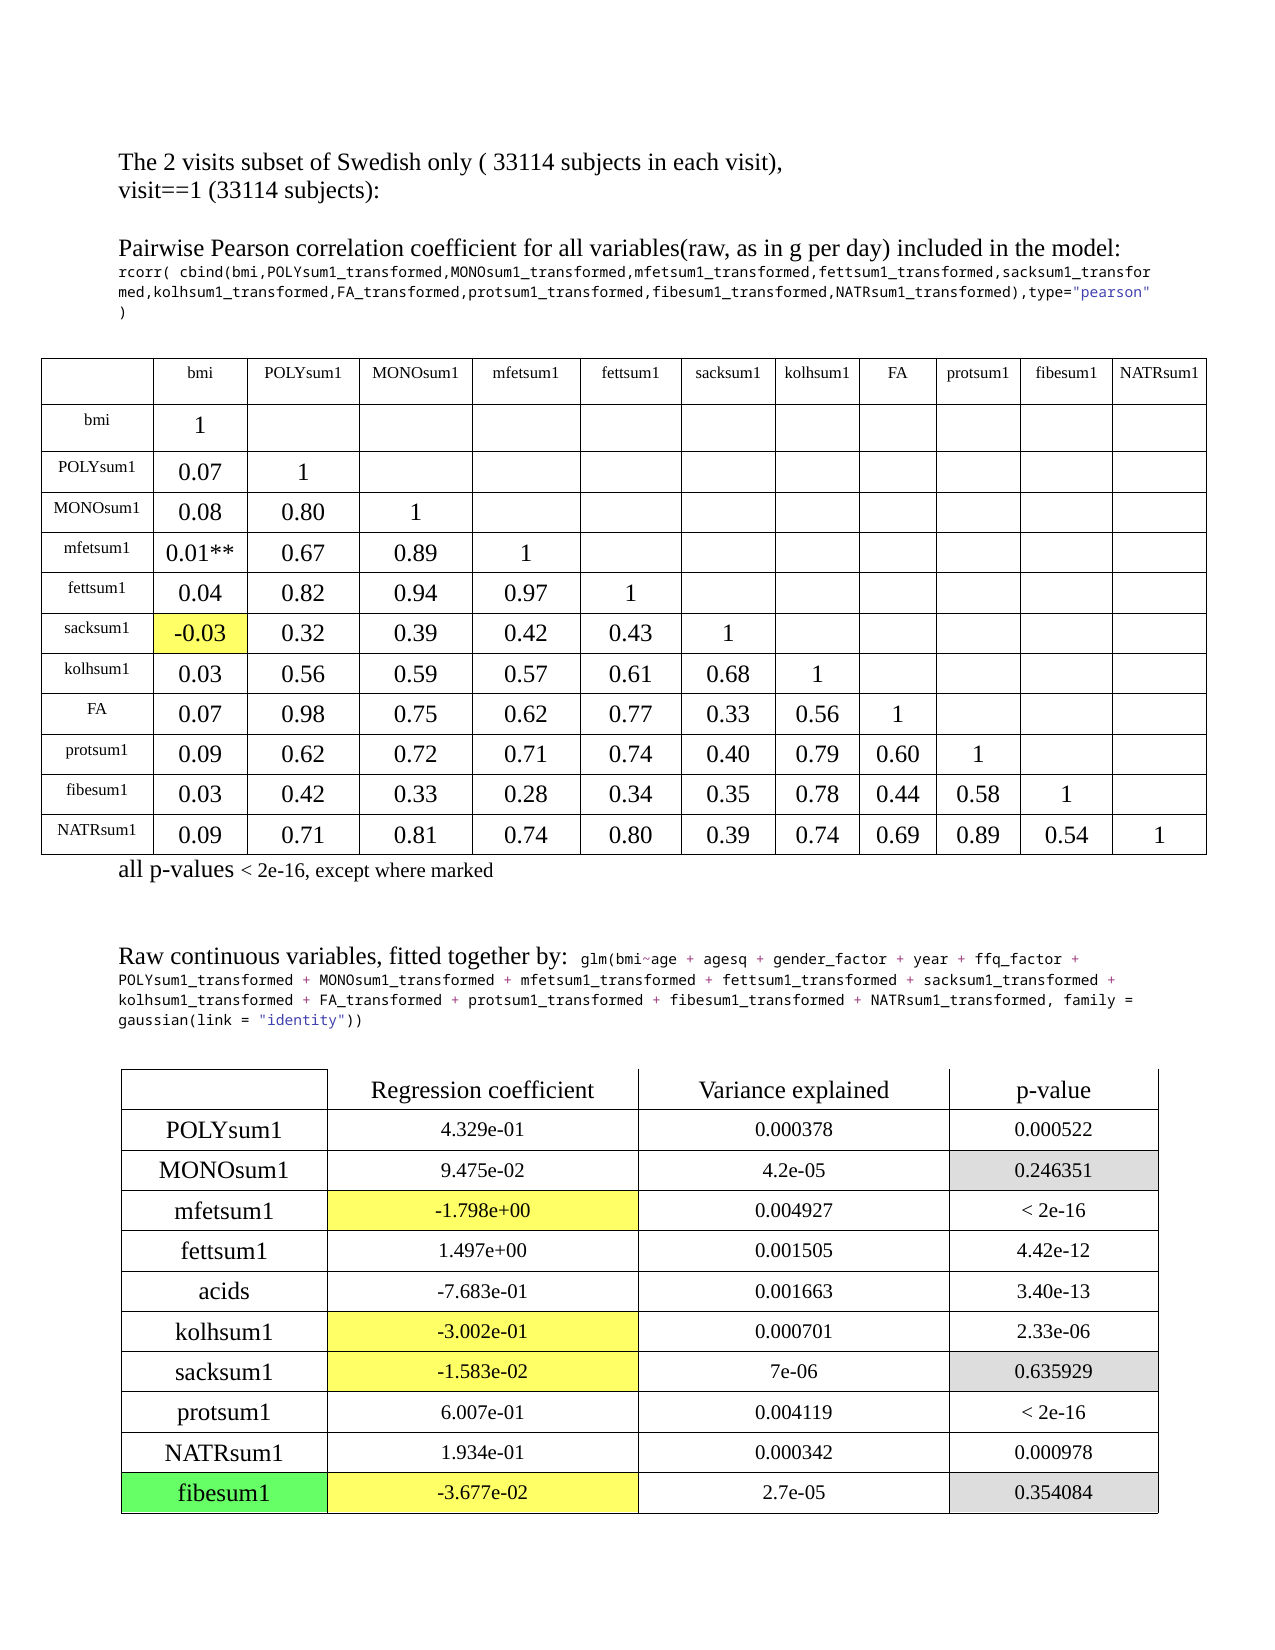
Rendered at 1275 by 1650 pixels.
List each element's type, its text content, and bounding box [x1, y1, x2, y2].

text Pairwise Pearson correlation coefficient for all variables(raw, as in g per day) included in the model: [118, 233, 1157, 262]
table_header NATRsum1 [1113, 359, 1206, 404]
table_cell 1 [360, 493, 472, 532]
table_cell [473, 452, 580, 492]
table_header [42, 359, 153, 404]
table_cell -7.683e-01 [328, 1272, 638, 1311]
table_cell [1021, 654, 1112, 693]
table_cell POLYsum1 [42, 452, 153, 492]
table_cell [937, 405, 1020, 451]
table_cell [860, 452, 936, 492]
table_header p-value [950, 1069, 1158, 1109]
table_cell 9.475e-02 [328, 1151, 638, 1190]
table_cell 0.98 [248, 694, 359, 733]
table_cell 0.07 [154, 694, 247, 733]
table_cell acids [122, 1272, 327, 1311]
table_cell 0.69 [860, 815, 936, 854]
table_cell 0.09 [154, 735, 247, 774]
table_cell [682, 533, 775, 572]
table_cell [937, 694, 1020, 733]
table_cell 0.03 [154, 654, 247, 693]
table_cell 0.62 [248, 735, 359, 774]
table_cell [1113, 573, 1206, 612]
table_cell 1 [682, 614, 775, 653]
table_cell 0.59 [360, 654, 472, 693]
table_cell 0.71 [248, 815, 359, 854]
table_cell -1.798e+00 [328, 1191, 638, 1230]
table_cell 0.000378 [639, 1110, 949, 1149]
table_header Variance explained [639, 1069, 949, 1109]
table_cell < 2e-16 [950, 1392, 1158, 1432]
table_cell [682, 493, 775, 532]
table_cell 2.7e-05 [639, 1473, 949, 1512]
table_cell fibesum1 [122, 1473, 327, 1512]
table_cell 0.000342 [639, 1433, 949, 1472]
table_cell 0.61 [581, 654, 681, 693]
table_cell [581, 493, 681, 532]
table_cell [860, 573, 936, 612]
table_cell [682, 573, 775, 612]
table_cell mfetsum1 [42, 533, 153, 572]
table_cell 0.89 [360, 533, 472, 572]
table_cell [860, 533, 936, 572]
table_cell [473, 405, 580, 451]
table_cell 0.635929 [950, 1352, 1158, 1391]
table_cell bmi [42, 405, 153, 451]
table_cell fibesum1 [42, 775, 153, 814]
table_cell 0.67 [248, 533, 359, 572]
table_cell 0.07 [154, 452, 247, 492]
table_cell [1021, 405, 1112, 451]
table_cell [1113, 735, 1206, 774]
table_cell 0.78 [776, 775, 859, 814]
table_cell 0.80 [248, 493, 359, 532]
table_cell fettsum1 [42, 573, 153, 612]
table_cell [581, 405, 681, 451]
table_cell < 2e-16 [950, 1191, 1158, 1230]
table_cell 4.2e-05 [639, 1151, 949, 1190]
table_cell 1 [248, 452, 359, 492]
table_cell [473, 493, 580, 532]
text rcorr( cbind(bmi,POLYsum1_transformed,MONOsum1_transformed,mfetsum1_transformed,fettsum1_transformed,sacksum1_transformed,kolhsum1_transformed,FA_transformed,protsum1_transformed,fibesum1_transformed,NATRsum1_transformed),type="pearson") [118, 262, 1157, 322]
table_header FA [860, 359, 936, 404]
table_cell 1 [860, 694, 936, 733]
table_cell 0.354084 [950, 1473, 1158, 1512]
table_cell 0.44 [860, 775, 936, 814]
table_header protsum1 [937, 359, 1020, 404]
table_cell 1 [776, 654, 859, 693]
table_cell 0.42 [473, 614, 580, 653]
table_cell 0.56 [776, 694, 859, 733]
table_cell 1 [1113, 815, 1206, 854]
table_cell 0.72 [360, 735, 472, 774]
table_cell 0.39 [360, 614, 472, 653]
table_header fettsum1 [581, 359, 681, 404]
table_header mfetsum1 [473, 359, 580, 404]
table_cell 0.35 [682, 775, 775, 814]
table_cell 0.000701 [639, 1312, 949, 1351]
table_cell POLYsum1 [122, 1110, 327, 1149]
table_cell [1021, 735, 1112, 774]
table_cell MONOsum1 [42, 493, 153, 532]
text The 2 visits subset of Swedish only ( 33114 subjects in each visit), [118, 147, 1157, 176]
table_cell [1113, 533, 1206, 572]
table_cell [581, 452, 681, 492]
table_cell 1.934e-01 [328, 1433, 638, 1472]
table_cell [860, 614, 936, 653]
table_cell [776, 573, 859, 612]
table_cell [937, 493, 1020, 532]
table_cell [1113, 654, 1206, 693]
table_cell [1021, 452, 1112, 492]
table_cell [860, 493, 936, 532]
table_cell 0.71 [473, 735, 580, 774]
table_cell protsum1 [42, 735, 153, 774]
text Raw continuous variables, fitted together by: glm(bmi~age + agesq + gender_factor + year + ffq_factor + POLYsum1_transformed + MONOsum1_transformed + mfetsum1_transformed + fettsum1_transformed + sacksum1_transformed + kolhsum1_transformed + FA_transformed + protsum1_transformed + fibesum1_transformed + NATRsum1_transformed, family = gaussian(link = "identity")) [118, 941, 1157, 1029]
table_cell [937, 654, 1020, 693]
table_cell 0.42 [248, 775, 359, 814]
table_cell 0.79 [776, 735, 859, 774]
table_cell kolhsum1 [122, 1312, 327, 1351]
table_cell [776, 493, 859, 532]
table_cell [937, 533, 1020, 572]
table_cell 0.001505 [639, 1231, 949, 1271]
table_cell 1 [581, 573, 681, 612]
table_cell 0.60 [860, 735, 936, 774]
table_cell [1021, 694, 1112, 733]
table_cell sacksum1 [42, 614, 153, 653]
table_cell mfetsum1 [122, 1191, 327, 1230]
table_cell [360, 452, 472, 492]
table_cell [937, 614, 1020, 653]
table_cell 0.09 [154, 815, 247, 854]
table_cell 0.58 [937, 775, 1020, 814]
table_cell [1021, 573, 1112, 612]
table_cell FA [42, 694, 153, 733]
table_cell [860, 654, 936, 693]
table_cell 0.74 [776, 815, 859, 854]
table_cell [248, 405, 359, 451]
table_cell [1021, 533, 1112, 572]
table_cell 0.77 [581, 694, 681, 733]
table_cell 0.56 [248, 654, 359, 693]
table_cell 7e-06 [639, 1352, 949, 1391]
text visit==1 (33114 subjects): [118, 176, 1157, 204]
table_cell 0.97 [473, 573, 580, 612]
table_cell [360, 405, 472, 451]
table_cell sacksum1 [122, 1352, 327, 1391]
table_cell 0.03 [154, 775, 247, 814]
table_cell 0.04 [154, 573, 247, 612]
table_cell [581, 533, 681, 572]
table_cell -0.03 [154, 614, 247, 653]
table_cell 0.000522 [950, 1110, 1158, 1149]
table_cell 0.74 [473, 815, 580, 854]
table_cell 0.004927 [639, 1191, 949, 1230]
table_cell 2.33e-06 [950, 1312, 1158, 1351]
table_cell 1.497e+00 [328, 1231, 638, 1271]
table_cell fettsum1 [122, 1231, 327, 1271]
table_cell [776, 452, 859, 492]
table_cell MONOsum1 [122, 1151, 327, 1190]
table_header POLYsum1 [248, 359, 359, 404]
table_cell [1113, 452, 1206, 492]
table_cell 0.94 [360, 573, 472, 612]
table_cell NATRsum1 [42, 815, 153, 854]
table_cell 4.42e-12 [950, 1231, 1158, 1271]
table_cell [776, 614, 859, 653]
table_cell 0.28 [473, 775, 580, 814]
table_cell 0.62 [473, 694, 580, 733]
table_cell 1 [937, 735, 1020, 774]
table_header kolhsum1 [776, 359, 859, 404]
table_header Regression coefficient [328, 1069, 638, 1109]
table_cell 0.08 [154, 493, 247, 532]
table_cell -3.677e-02 [328, 1473, 638, 1512]
table_cell [1113, 614, 1206, 653]
table_cell 4.329e-01 [328, 1110, 638, 1149]
table_cell 0.01** [154, 533, 247, 572]
table_cell 0.39 [682, 815, 775, 854]
table_cell 0.40 [682, 735, 775, 774]
table_cell 1 [1021, 775, 1112, 814]
table_cell [860, 405, 936, 451]
table_cell 0.43 [581, 614, 681, 653]
table_cell [682, 452, 775, 492]
table_cell NATRsum1 [122, 1433, 327, 1472]
table_cell 6.007e-01 [328, 1392, 638, 1432]
table_cell [682, 405, 775, 451]
table_cell 0.81 [360, 815, 472, 854]
table_cell -1.583e-02 [328, 1352, 638, 1391]
table_header fibesum1 [1021, 359, 1112, 404]
table_header [122, 1070, 327, 1109]
table_cell 0.32 [248, 614, 359, 653]
table_cell 0.246351 [950, 1151, 1158, 1190]
table_cell 0.004119 [639, 1392, 949, 1432]
table_cell 3.40e-13 [950, 1272, 1158, 1311]
table_cell 0.33 [360, 775, 472, 814]
table_cell 0.89 [937, 815, 1020, 854]
table_header MONOsum1 [360, 359, 472, 404]
table_header bmi [154, 359, 247, 404]
table_cell 0.54 [1021, 815, 1112, 854]
table_cell 1 [154, 405, 247, 451]
table_cell [1113, 694, 1206, 733]
table_cell 0.82 [248, 573, 359, 612]
table_cell 0.80 [581, 815, 681, 854]
table_cell 0.75 [360, 694, 472, 733]
table_cell kolhsum1 [42, 654, 153, 693]
table_cell 0.74 [581, 735, 681, 774]
table_cell 1 [473, 533, 580, 572]
table_cell [1113, 775, 1206, 814]
table_cell [1113, 493, 1206, 532]
table_cell 0.57 [473, 654, 580, 693]
table_cell [1021, 493, 1112, 532]
table_header sacksum1 [682, 359, 775, 404]
text all p-values < 2e-16, except where marked [118, 855, 1157, 883]
table_cell 0.34 [581, 775, 681, 814]
table_cell [1113, 405, 1206, 451]
table_cell [776, 405, 859, 451]
table_cell 0.68 [682, 654, 775, 693]
table_cell [1021, 614, 1112, 653]
table_cell [937, 452, 1020, 492]
table_cell [937, 573, 1020, 612]
table_cell 0.33 [682, 694, 775, 733]
table_cell 0.001663 [639, 1272, 949, 1311]
table_cell [776, 533, 859, 572]
table_cell -3.002e-01 [328, 1312, 638, 1351]
table_cell protsum1 [122, 1392, 327, 1432]
table_cell 0.000978 [950, 1433, 1158, 1472]
